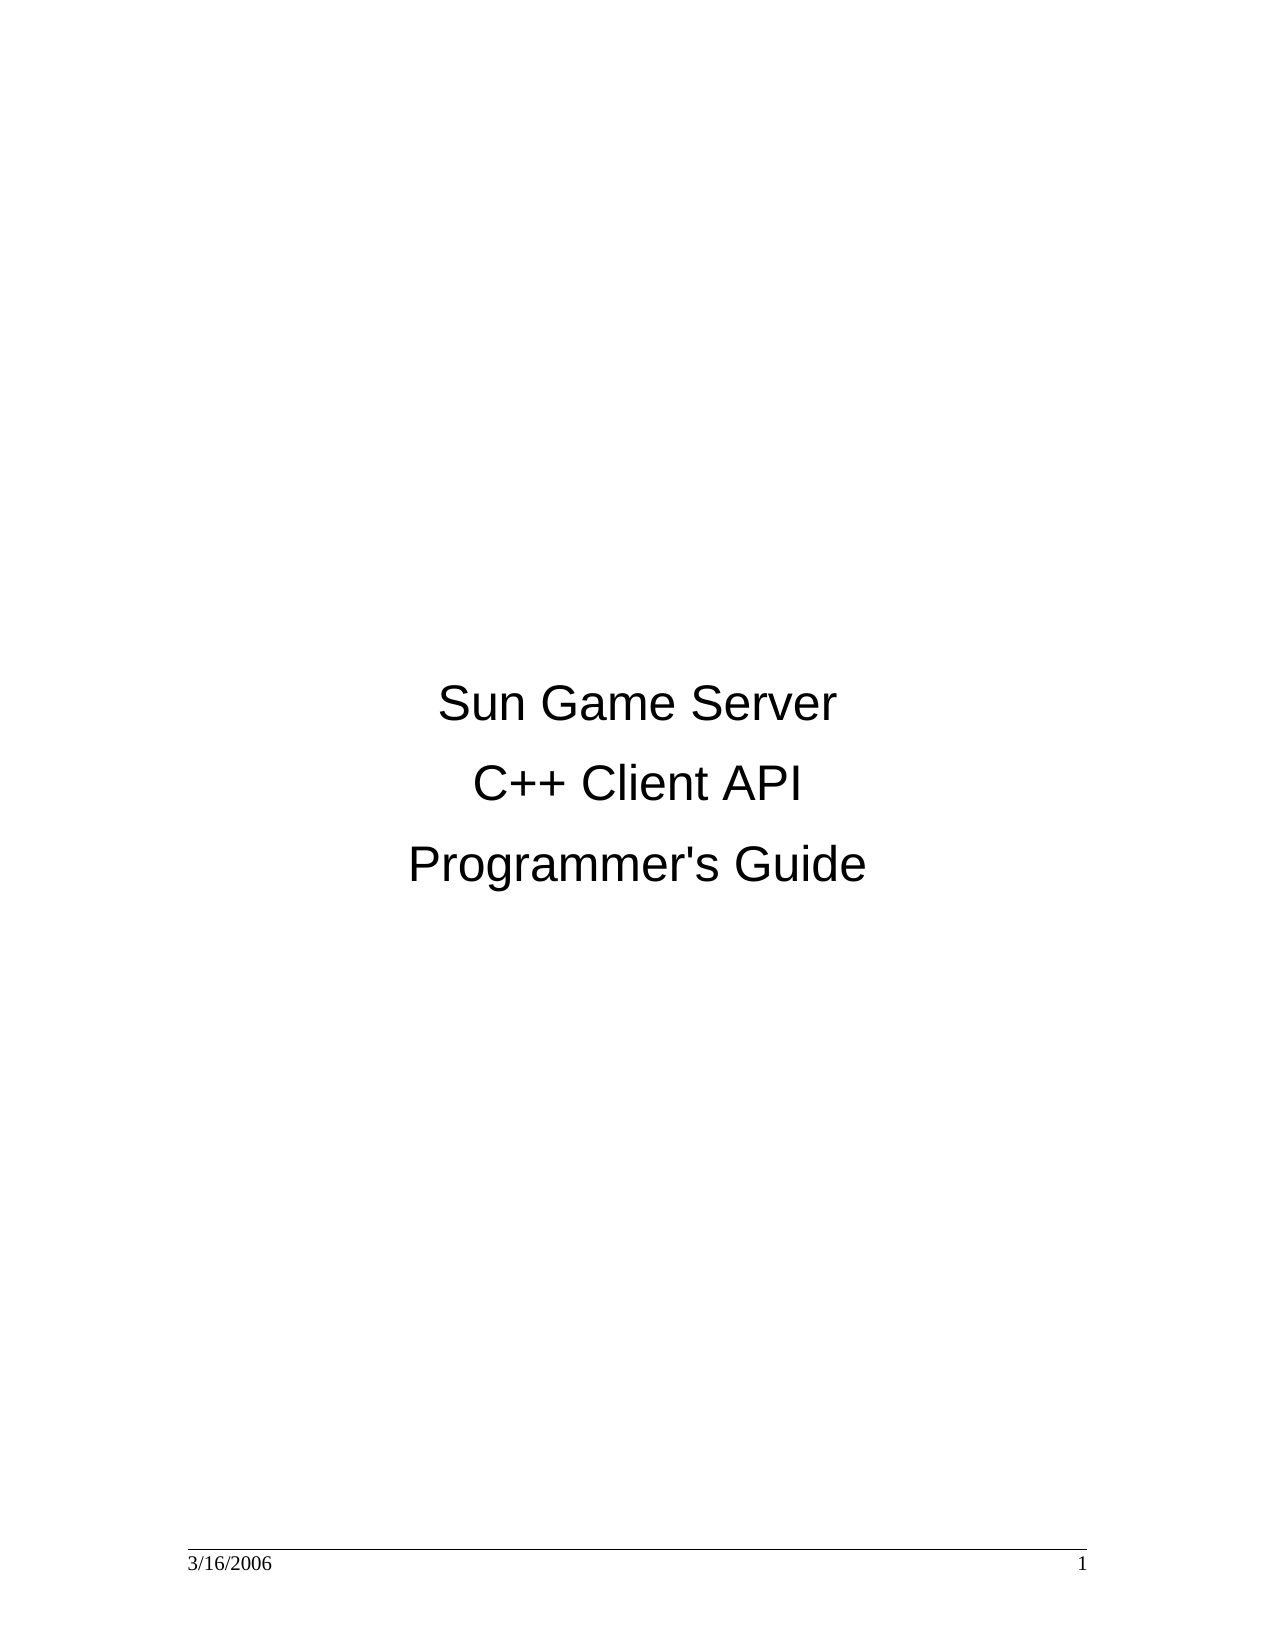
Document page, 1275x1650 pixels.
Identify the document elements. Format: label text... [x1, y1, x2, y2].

text Programmer's Guide [187, 836, 1087, 892]
text C++ Client API [187, 756, 1087, 811]
text Sun Game Server [187, 675, 1087, 731]
